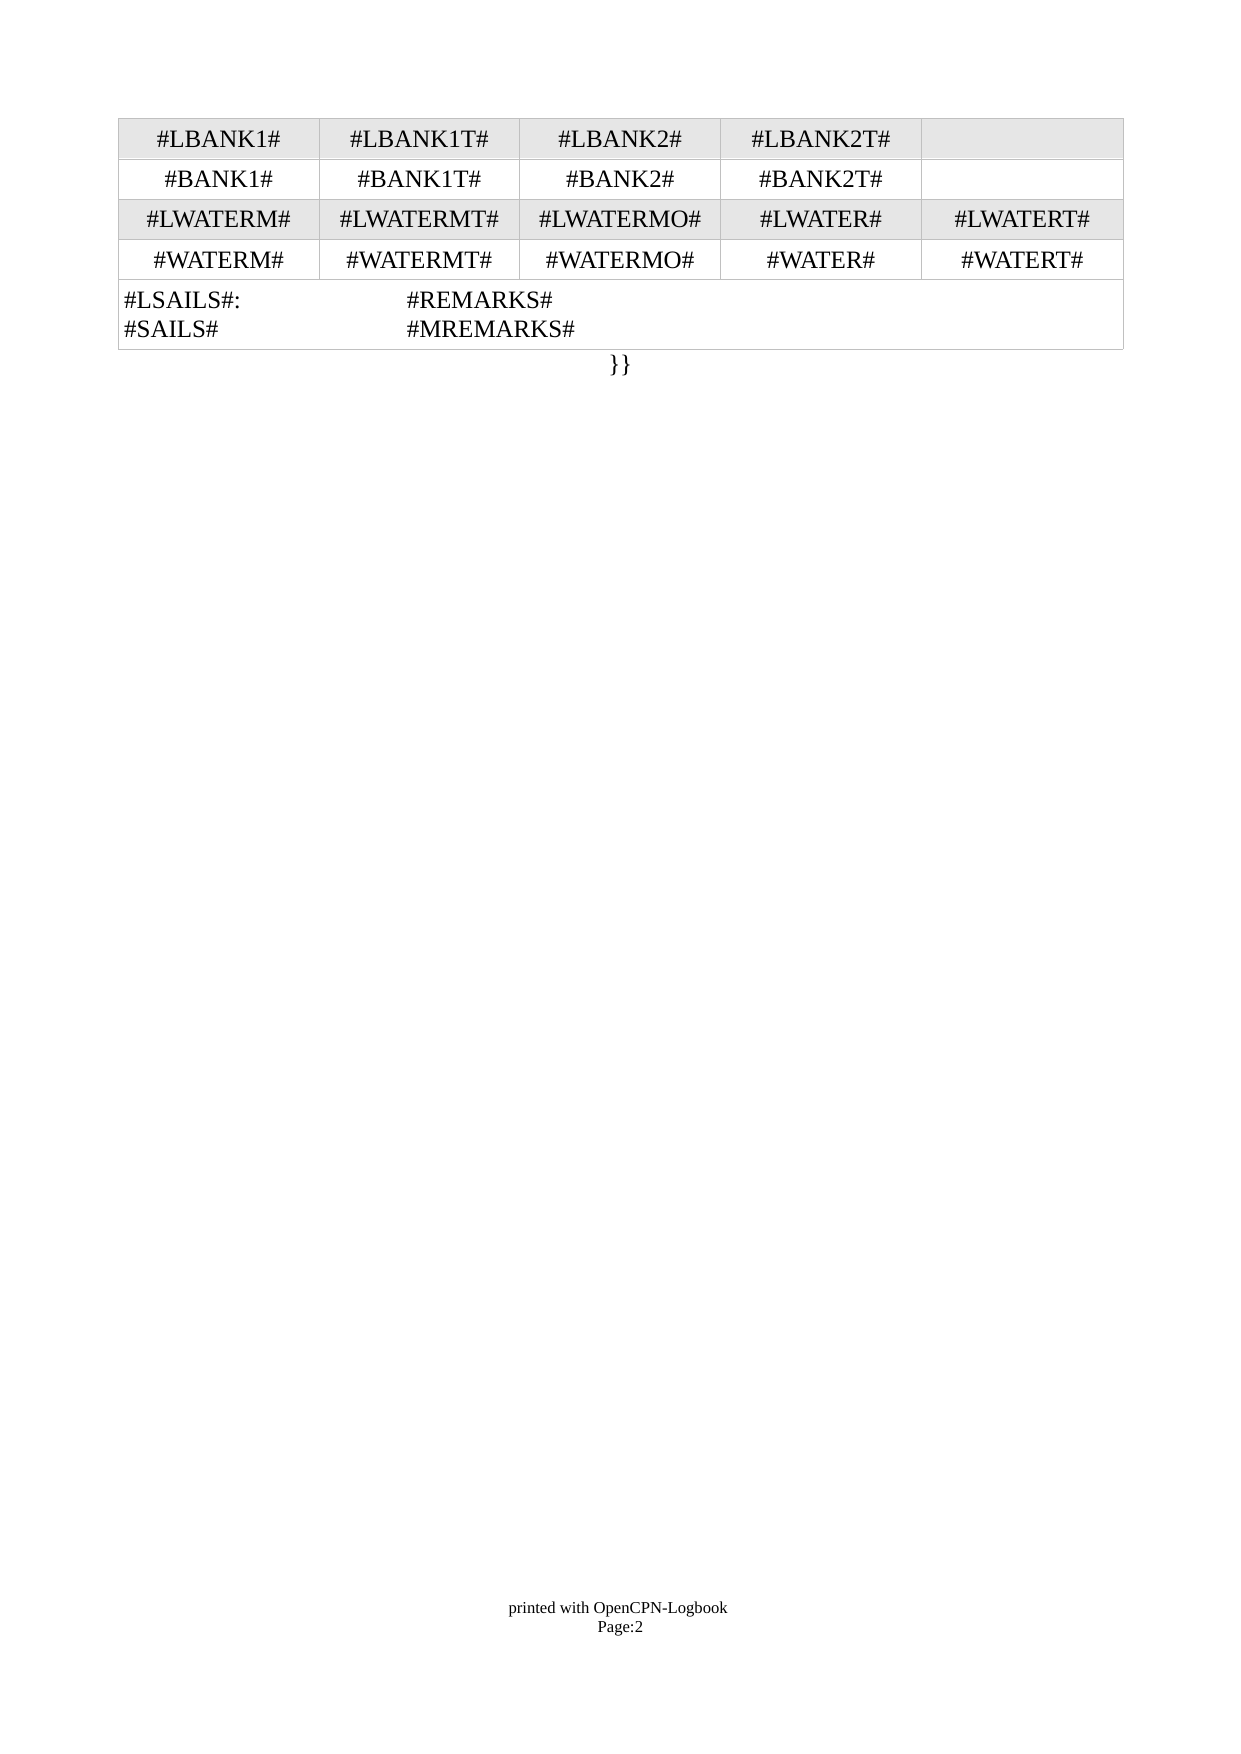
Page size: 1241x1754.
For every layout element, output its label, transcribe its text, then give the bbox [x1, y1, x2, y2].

table_cell #LBANK2T# [721, 119, 921, 158]
table_cell #BANK2T# [721, 160, 921, 199]
table_cell [922, 119, 1123, 158]
table_cell #WATERT# [922, 240, 1123, 279]
table_cell #WATERMT# [320, 240, 519, 279]
table_cell #LWATERMT# [320, 200, 519, 239]
table_cell #WATER# [721, 240, 921, 279]
table_cell #LWATERT# [922, 200, 1123, 239]
table_cell #LBANK1# [119, 119, 319, 158]
table_cell #LWATERM# [119, 200, 319, 239]
table_cell #BANK2# [520, 160, 720, 199]
table_cell [922, 160, 1123, 199]
table_cell [119, 280, 1123, 348]
table_header #LSAILS#: #SAILS# [124, 285, 407, 343]
table_header #REMARKS# #MREMARKS# [407, 285, 1118, 343]
table_cell #WATERM# [119, 240, 319, 279]
table_cell #LWATER# [721, 200, 921, 239]
table_cell #BANK1T# [320, 160, 519, 199]
table_cell #BANK1# [119, 160, 319, 199]
table_cell #LWATERMO# [520, 200, 720, 239]
table_cell #LBANK2# [520, 119, 720, 158]
table_cell #WATERMO# [520, 240, 720, 279]
text }} [118, 350, 1122, 377]
table_cell #LBANK1T# [320, 119, 519, 158]
